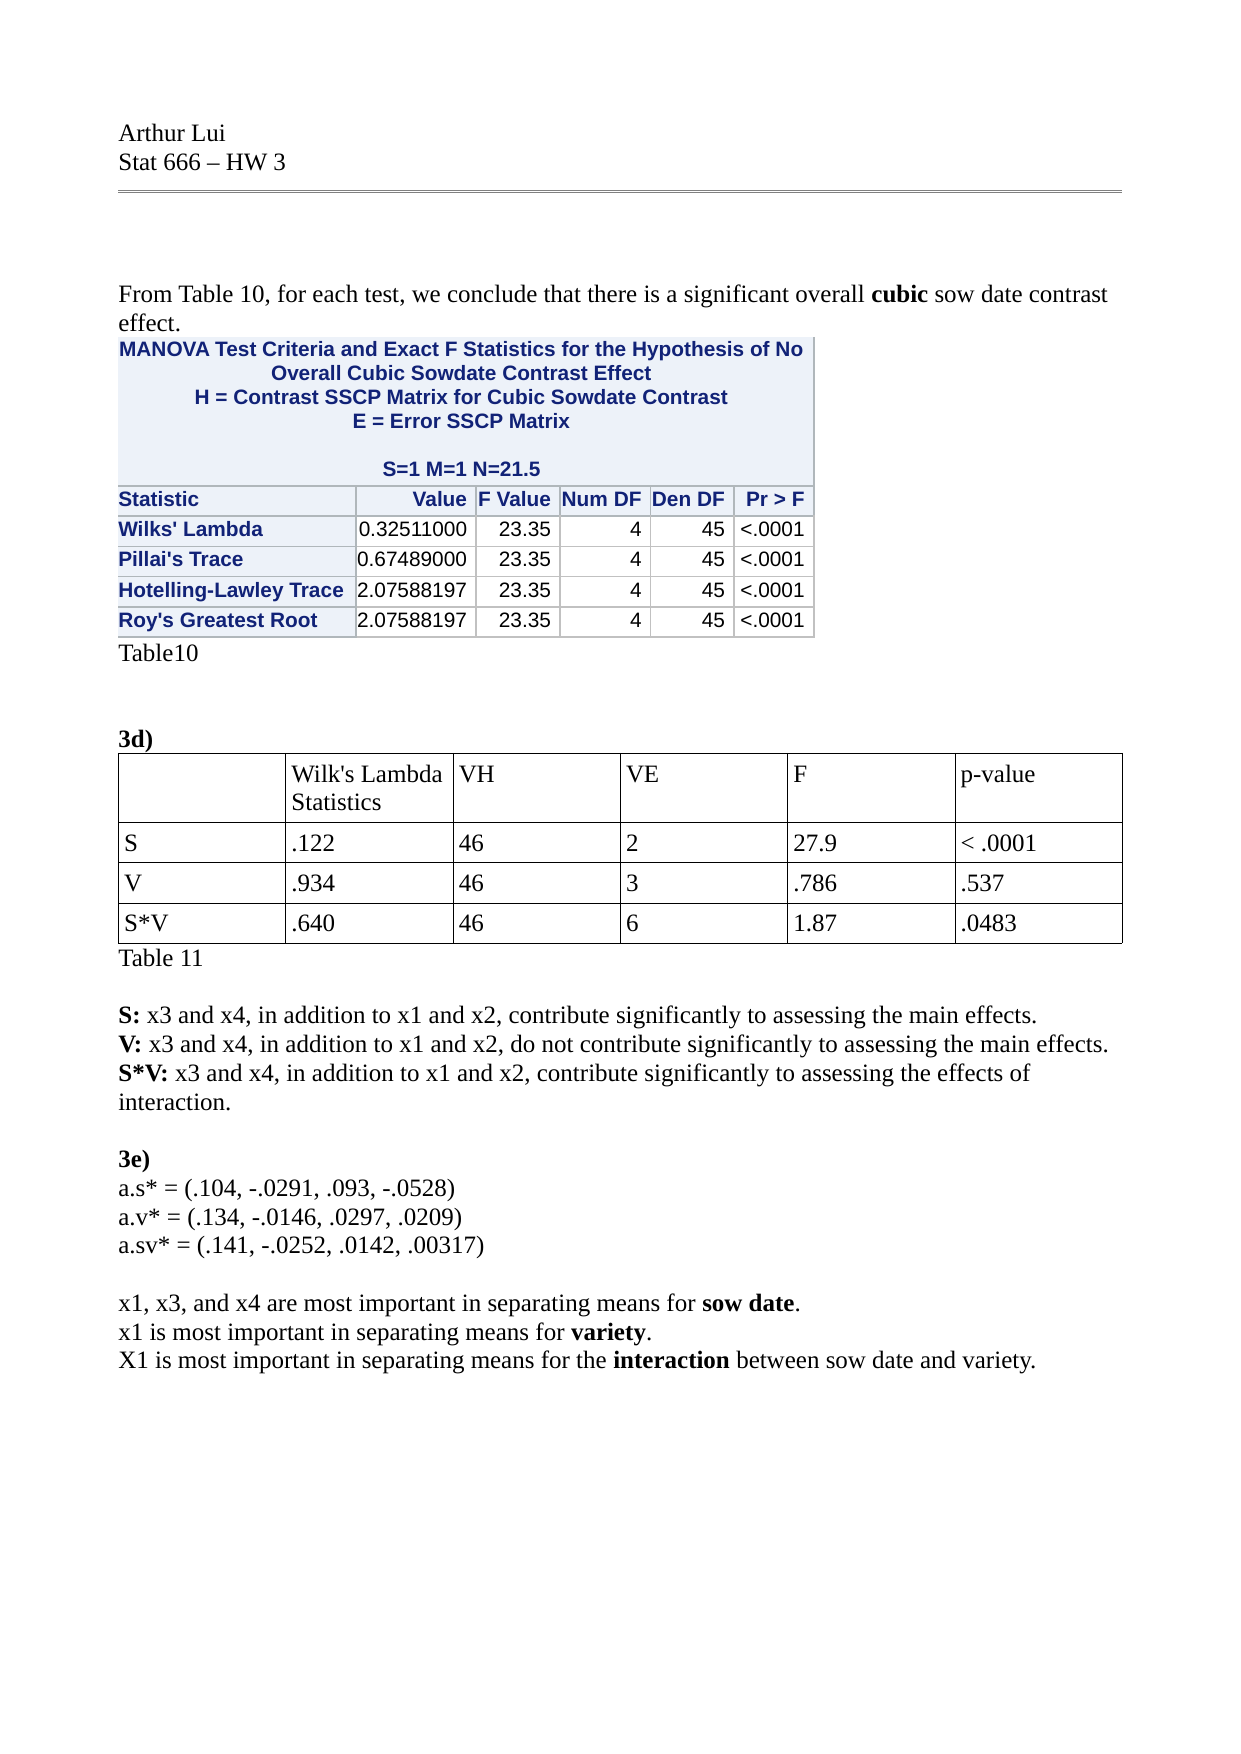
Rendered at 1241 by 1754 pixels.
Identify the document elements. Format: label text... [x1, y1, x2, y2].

table_cell 23.35 [477, 517, 559, 546]
table_cell V [119, 863, 285, 902]
table_header Wilk's Lambda Statistics [286, 754, 453, 822]
table_cell 2 [621, 823, 787, 862]
table_cell < .0001 [956, 823, 1122, 862]
table_cell 46 [454, 904, 620, 943]
table_cell 6 [621, 904, 787, 943]
table_cell 0.32511000 [357, 517, 475, 546]
table_cell .640 [286, 904, 453, 943]
text x1 is most important in separating means for variety. [118, 1317, 1122, 1345]
table_header p-value [956, 754, 1122, 822]
text X1 is most important in separating means for the interaction between sow date and variety. [118, 1345, 1122, 1374]
text a.sv* = (.141, -.0252, .0142, .00317) [118, 1230, 1122, 1259]
table_cell 4 [561, 577, 650, 606]
table_cell <.0001 [735, 547, 813, 576]
table_cell .122 [286, 823, 453, 862]
text Table10 [118, 638, 1122, 667]
table_cell <.0001 [735, 517, 813, 546]
table_header F [788, 754, 955, 822]
table_cell .0483 [956, 904, 1122, 943]
table_cell Num DF [561, 487, 650, 515]
table_cell 27.9 [788, 823, 955, 862]
table_cell 45 [651, 608, 733, 636]
table_cell 2.07588197 [357, 577, 475, 606]
table_cell <.0001 [735, 577, 813, 606]
text From Table 10, for each test, we conclude that there is a significant overall cubic sow date contrast effect. [118, 279, 1122, 337]
table_header VH [454, 754, 620, 822]
table_header [119, 754, 285, 822]
text S: x3 and x4, in addition to x1 and x2, contribute significantly to assessing the main effects. [118, 1000, 1122, 1029]
table_cell F Value [477, 487, 559, 515]
table_cell 45 [651, 517, 733, 546]
table_cell 46 [454, 823, 620, 862]
table_cell Hotelling-Lawley Trace [118, 577, 355, 606]
table_cell 4 [561, 517, 650, 546]
table_cell .934 [286, 863, 453, 902]
table_cell 46 [454, 863, 620, 902]
table_cell Wilks' Lambda [118, 517, 355, 546]
table_cell 23.35 [477, 577, 559, 606]
text 3e) [118, 1144, 1122, 1173]
text S*V: x3 and x4, in addition to x1 and x2, contribute significantly to assessing the effects of interaction. [118, 1058, 1122, 1115]
text V: x3 and x4, in addition to x1 and x2, do not contribute significantly to assessing the main effects. [118, 1029, 1122, 1058]
text a.v* = (.134, -.0146, .0297, .0209) [118, 1202, 1122, 1230]
table_header MANOVA Test Criteria and Exact F Statistics for the Hypothesis of No Overall Cubic Sowdate Contrast Effect H = Contrast SSCP Matrix for Cubic Sowdate Contrast E = Error SSCP Matrix S=1 M=1 N=21.5 [118, 337, 813, 485]
table_cell 23.35 [477, 608, 559, 636]
table_cell Statistic [118, 487, 355, 515]
table_cell Pillai's Trace [118, 547, 355, 576]
table_cell Pr > F [735, 487, 813, 515]
table_cell Value [357, 487, 475, 515]
table_cell 45 [651, 547, 733, 576]
table_cell 3 [621, 863, 787, 902]
table_cell <.0001 [735, 608, 813, 636]
text a.s* = (.104, -.0291, .093, -.0528) [118, 1173, 1122, 1202]
table_cell S [119, 823, 285, 862]
table_cell .786 [788, 863, 955, 902]
table_cell 23.35 [477, 547, 559, 576]
table_cell .537 [956, 863, 1122, 902]
table_cell 1.87 [788, 904, 955, 943]
table_cell Den DF [651, 487, 733, 515]
text x1, x3, and x4 are most important in separating means for sow date. [118, 1288, 1122, 1317]
table_cell Roy's Greatest Root [118, 608, 355, 636]
table_cell 2.07588197 [357, 608, 475, 636]
table_cell 45 [651, 577, 733, 606]
text 3d) [118, 724, 1122, 753]
text Table 11 [118, 944, 1122, 972]
table_cell 4 [561, 608, 650, 636]
table_cell 0.67489000 [357, 547, 475, 576]
table_cell 4 [561, 547, 650, 576]
table_cell S*V [119, 904, 285, 943]
table_header VE [621, 754, 787, 822]
